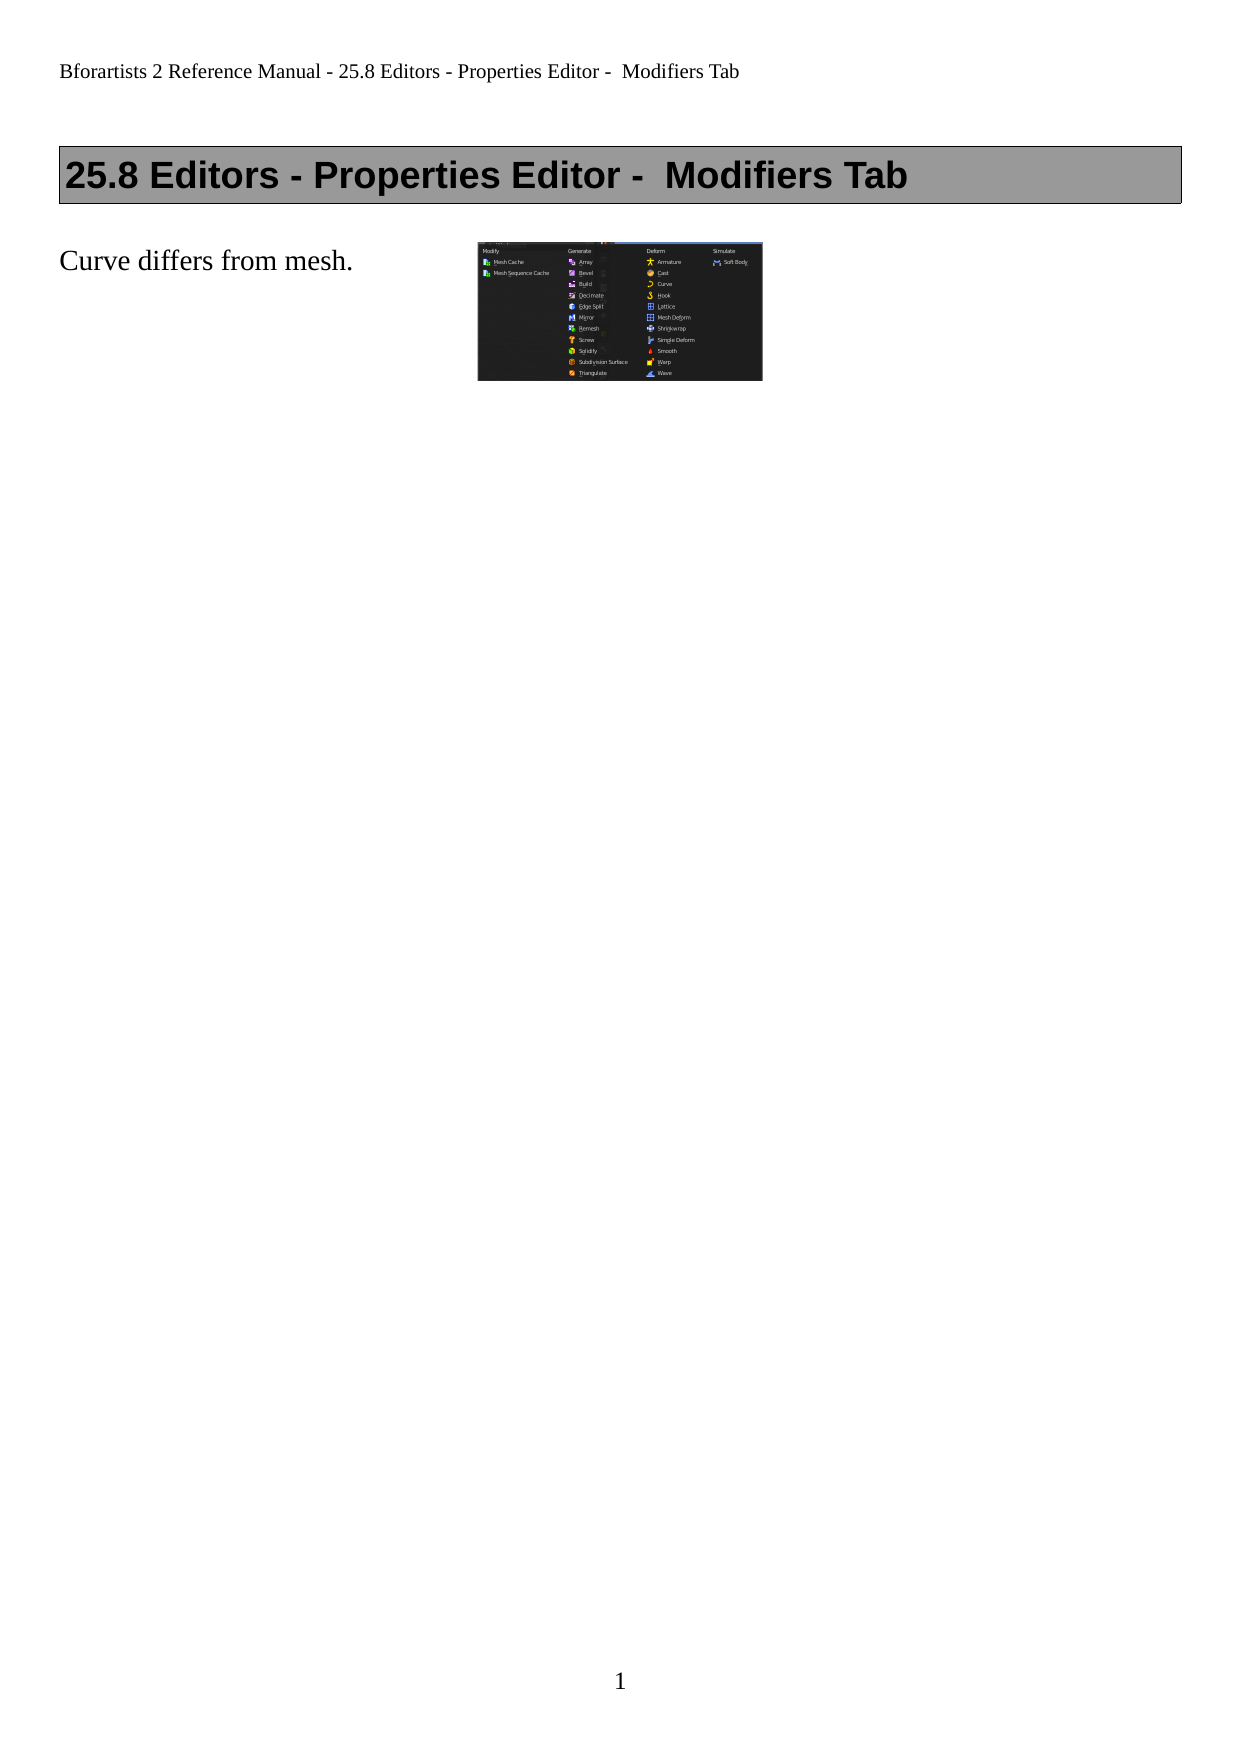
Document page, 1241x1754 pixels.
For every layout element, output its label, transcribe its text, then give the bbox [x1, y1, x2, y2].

table_header 25.8 Editors - Properties Editor - Modifiers Tab [60, 147, 1181, 203]
picture [477, 242, 763, 381]
text Curve differs from mesh. [59, 243, 477, 276]
text [763, 243, 1181, 276]
